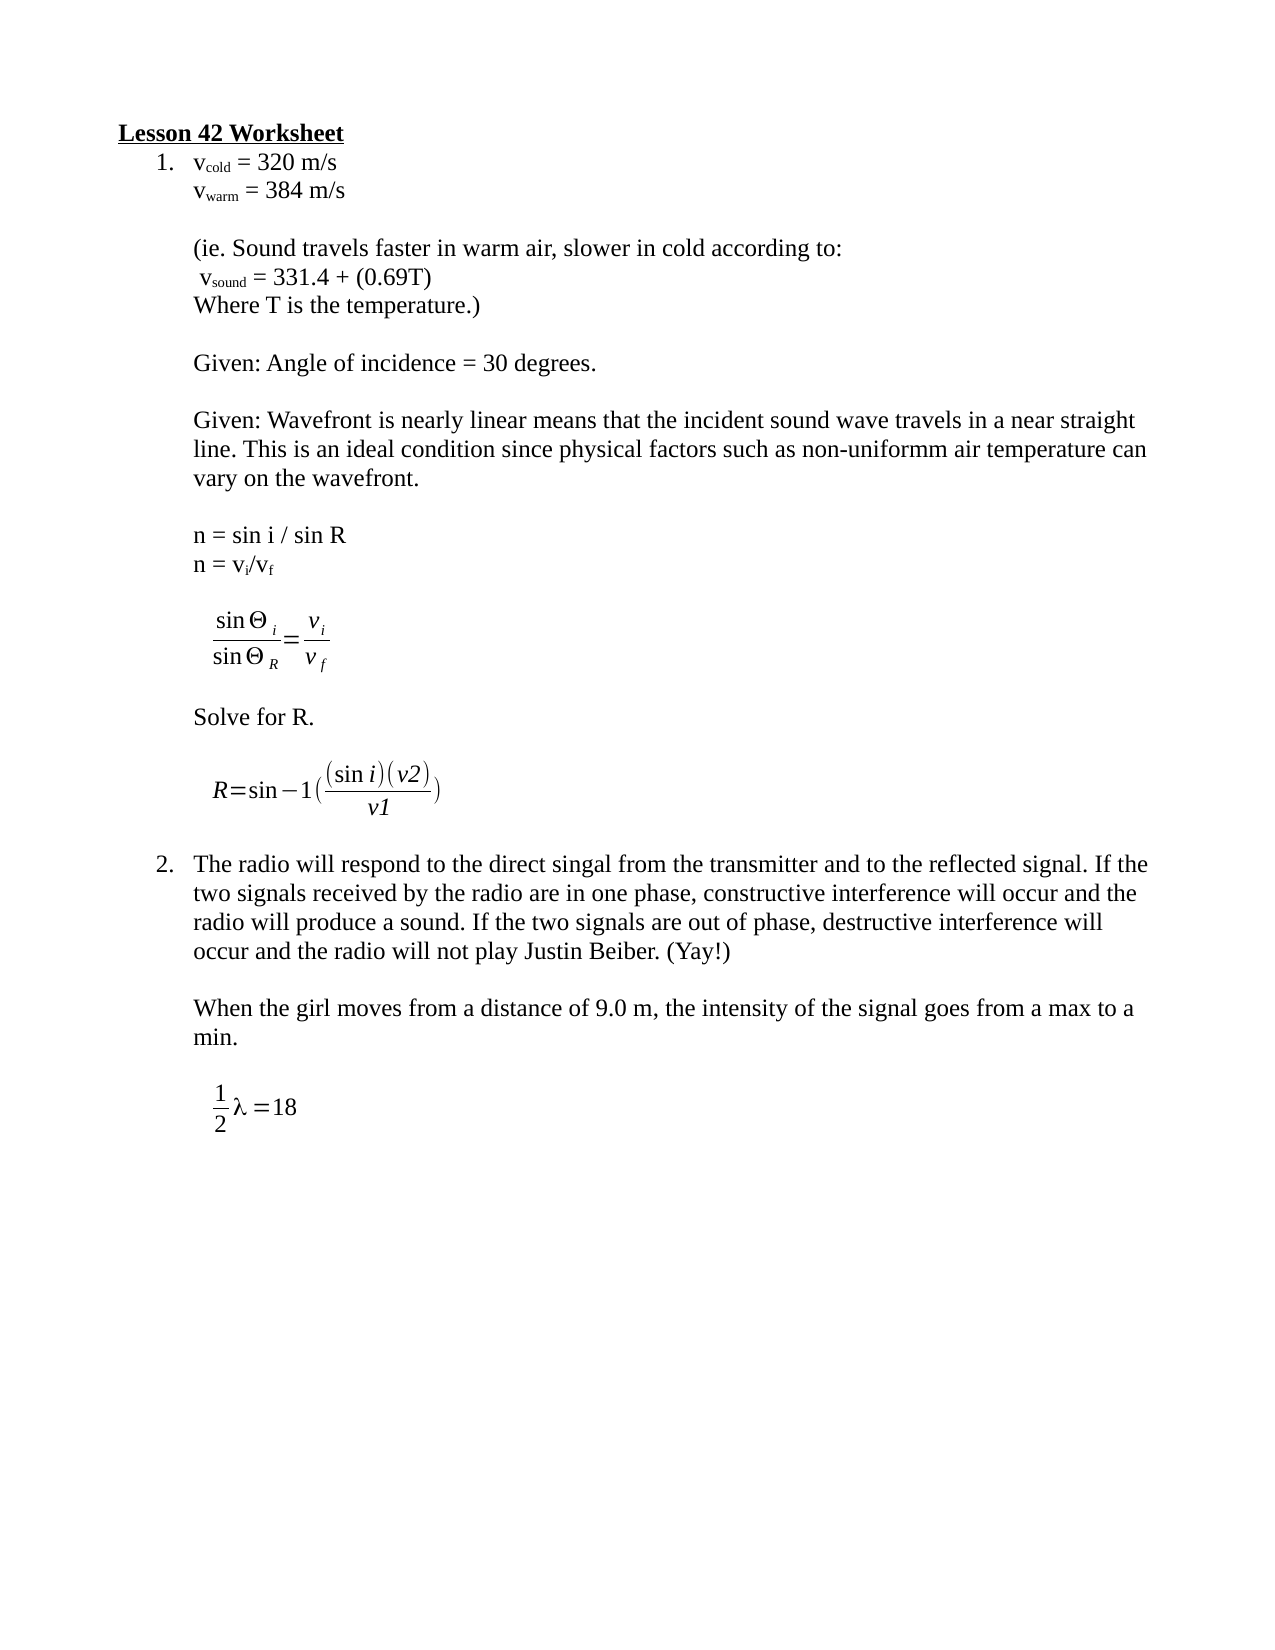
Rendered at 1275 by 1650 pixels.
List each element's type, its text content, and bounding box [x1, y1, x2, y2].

list The radio will respond to the direct singal from the transmitter and to the reflected signal. If the two signals received by the radio are in one phase, constructive interference will occur and the radio will produce a sound. If the two signals are out of phase, destructive interference will occur and the radio will not play Justin Beiber. (Yay!) When the girl moves from a distance of 9.0 m, the intensity of the signal goes from a max to a min. [156, 849, 1157, 1167]
list vcold = 320 m/s vwarm = 384 m/s (ie. Sound travels faster in warm air, slower in cold according to: vsound = 331.4 + (0.69T) Where T is the temperature.) Given: Angle of incidence = 30 degrees. Given: Wavefront is nearly linear means that the incident sound wave travels in a near straight line. This is an ideal condition since physical factors such as non-uniformm air temperature can vary on the wavefront. n = sin i / sin R n = vi/vf Solve for R. [156, 147, 1157, 849]
text Lesson 42 Worksheet [118, 118, 1157, 147]
